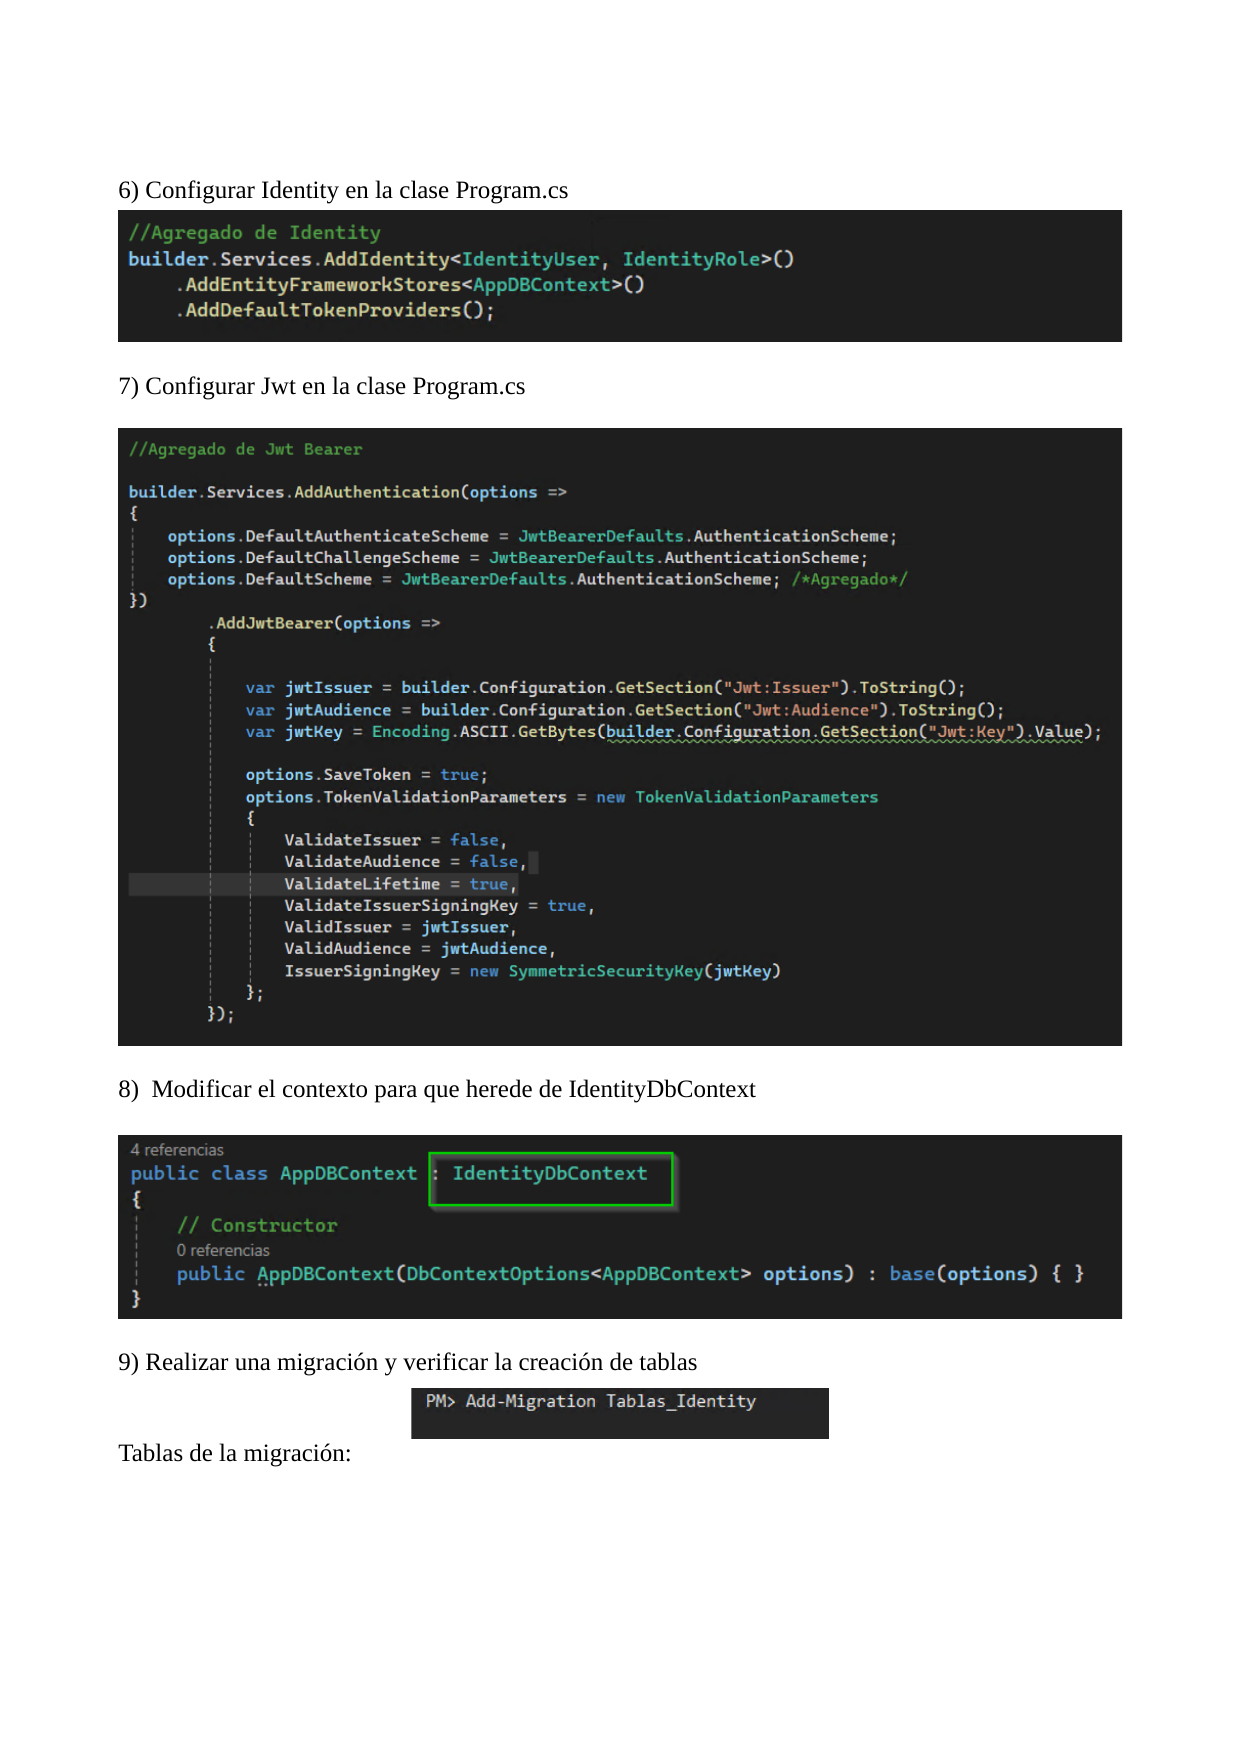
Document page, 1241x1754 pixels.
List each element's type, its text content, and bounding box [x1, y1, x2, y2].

picture [118, 1135, 1123, 1319]
text Tablas de la migración: [118, 1438, 1122, 1467]
picture [411, 1388, 829, 1439]
picture [118, 428, 1123, 1046]
text 7) Configurar Jwt en la clase Program.cs [118, 371, 1122, 399]
text 6) Configurar Identity en la clase Program.cs [118, 176, 1122, 204]
text 8) Modificar el contexto para que herede de IdentityDbContext [118, 1074, 1122, 1103]
picture [118, 210, 1123, 342]
text 9) Realizar una migración y verificar la creación de tablas [118, 1347, 1122, 1376]
